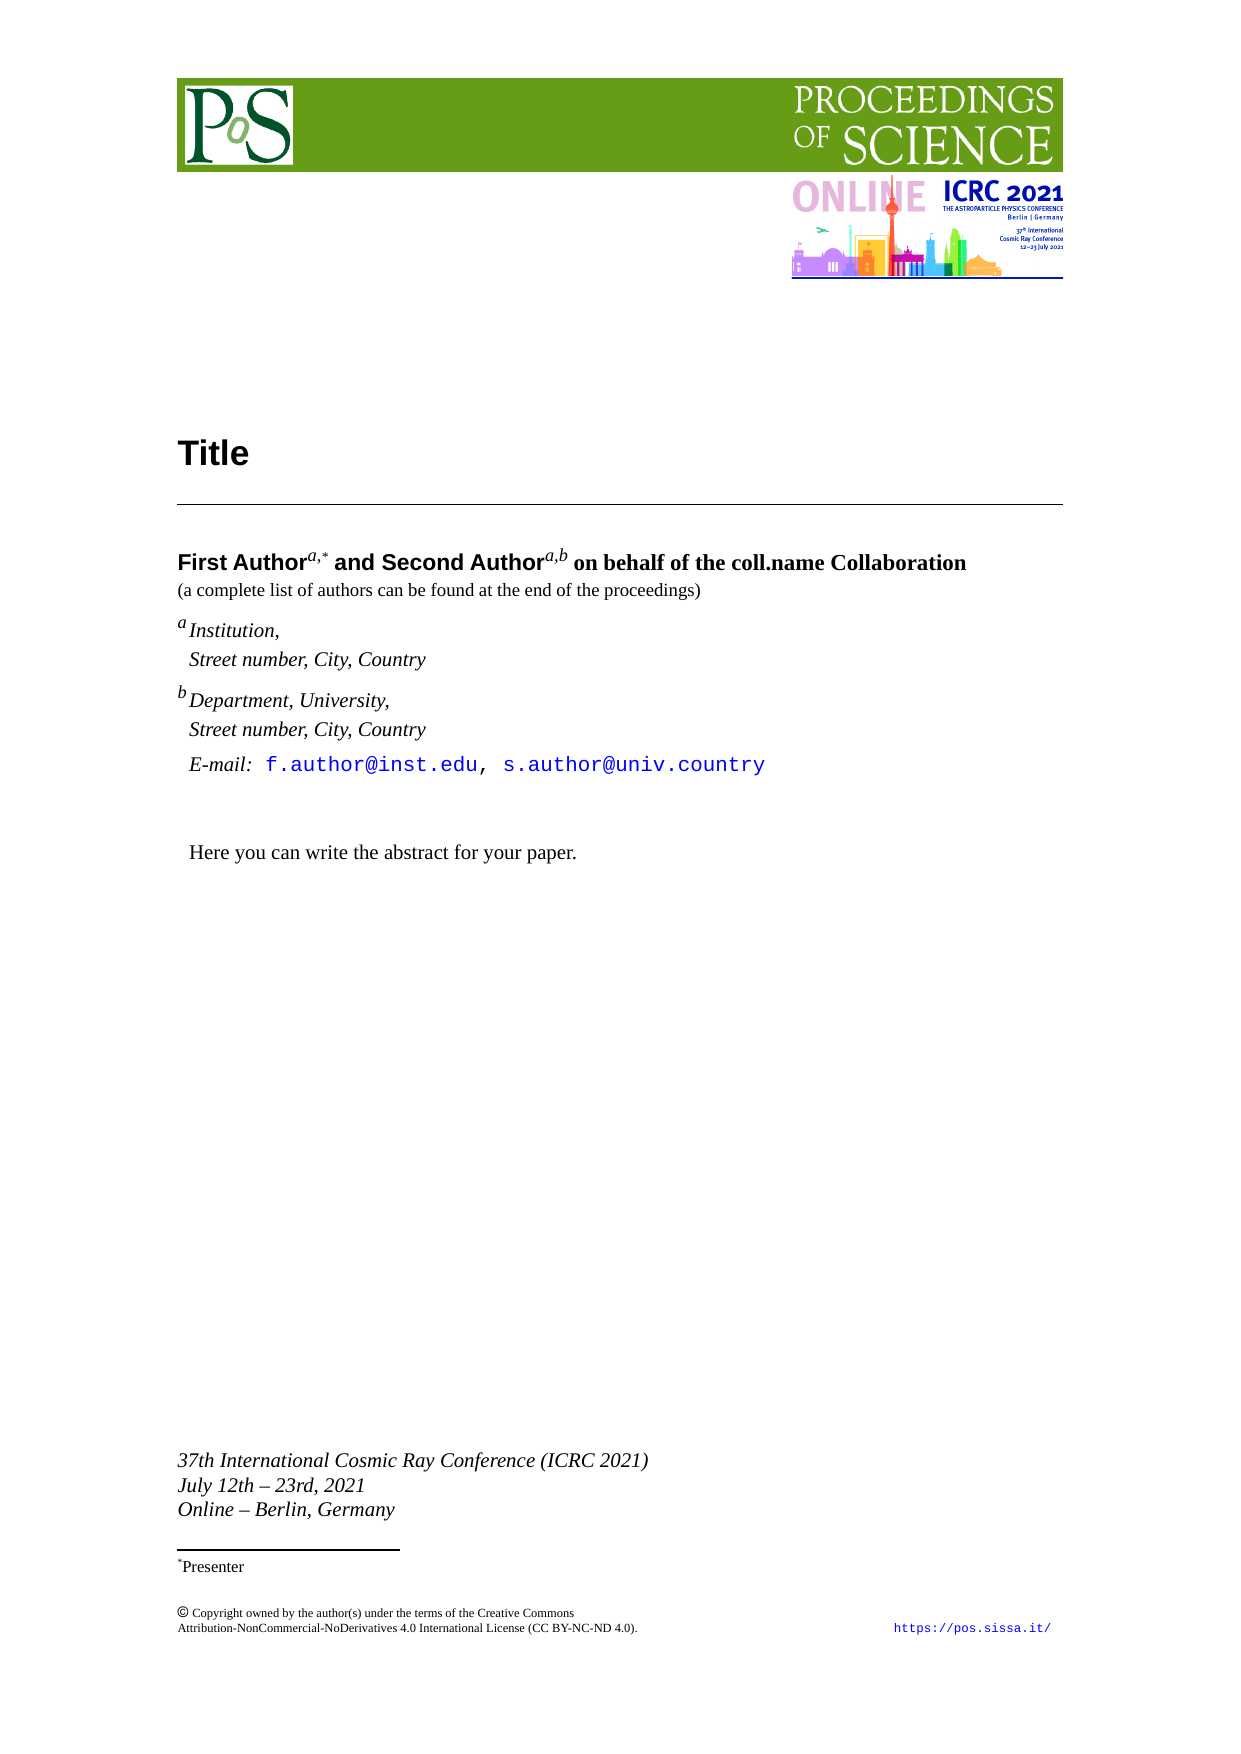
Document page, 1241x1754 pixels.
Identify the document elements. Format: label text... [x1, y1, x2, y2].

text Here you can write the abstract for your paper. [189, 840, 998, 864]
text Presenter [177, 1556, 1063, 1576]
text First Authora, and Second Authora,b on behalf of the coll.name Collaboration (a complete list of authors can be found at the end of the proceedings) [177, 544, 1063, 601]
text E-mail: f.author@inst.edu, s.author@univ.country [189, 752, 1063, 778]
list Department, University, Street number, City, Country [177, 682, 1063, 741]
list Institution, Street number, City, Country [177, 611, 1063, 671]
text 37th International Cosmic Ray Conference (ICRC 2021) July 12th – 23rd, 2021 Online – Berlin, Germany [177, 1448, 1063, 1521]
title Title [177, 432, 1063, 504]
picture [177, 78, 1064, 172]
picture [791, 174, 1064, 279]
